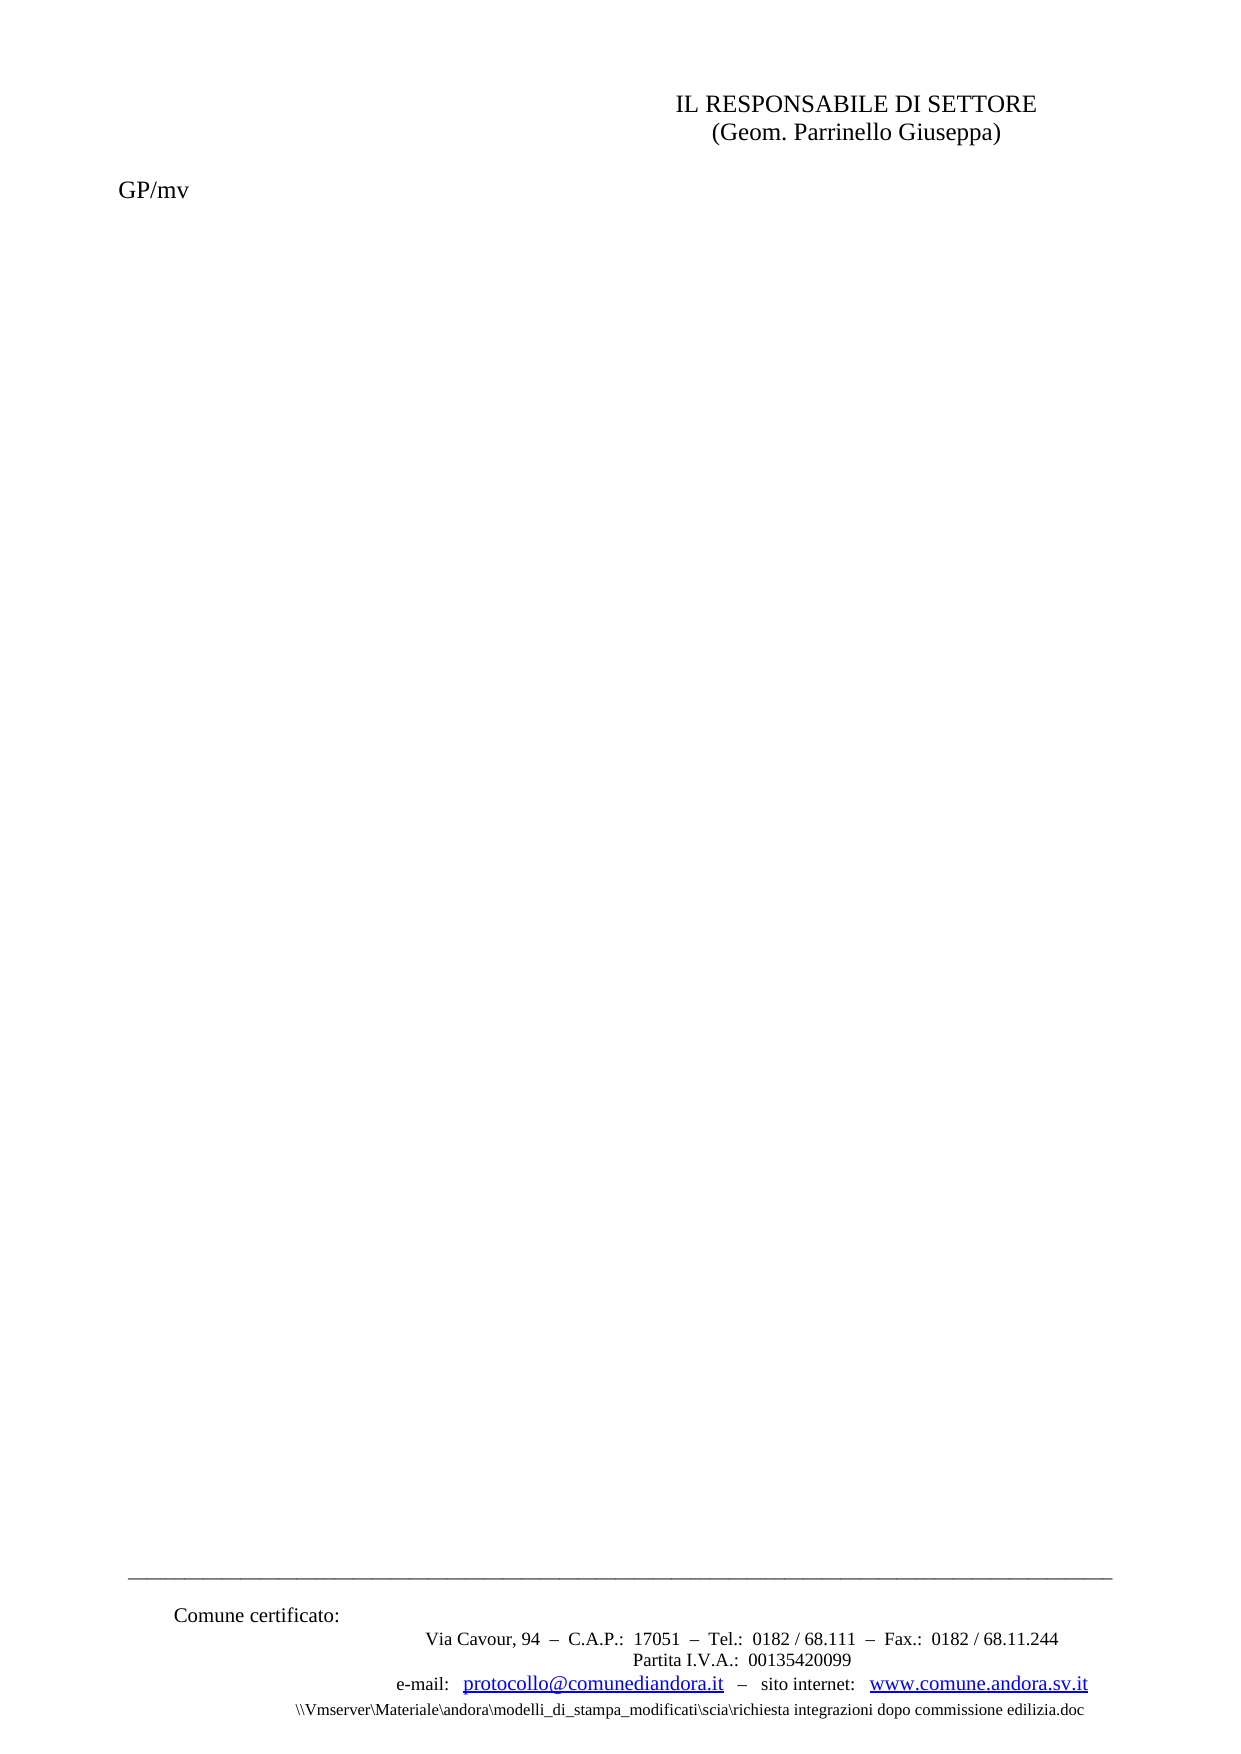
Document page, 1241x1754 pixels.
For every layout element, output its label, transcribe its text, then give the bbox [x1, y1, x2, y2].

text (Geom. Parrinello Giuseppa) [591, 117, 1122, 146]
text GP/mv [118, 175, 1122, 204]
text IL RESPONSABILE DI SETTORE [591, 89, 1122, 117]
